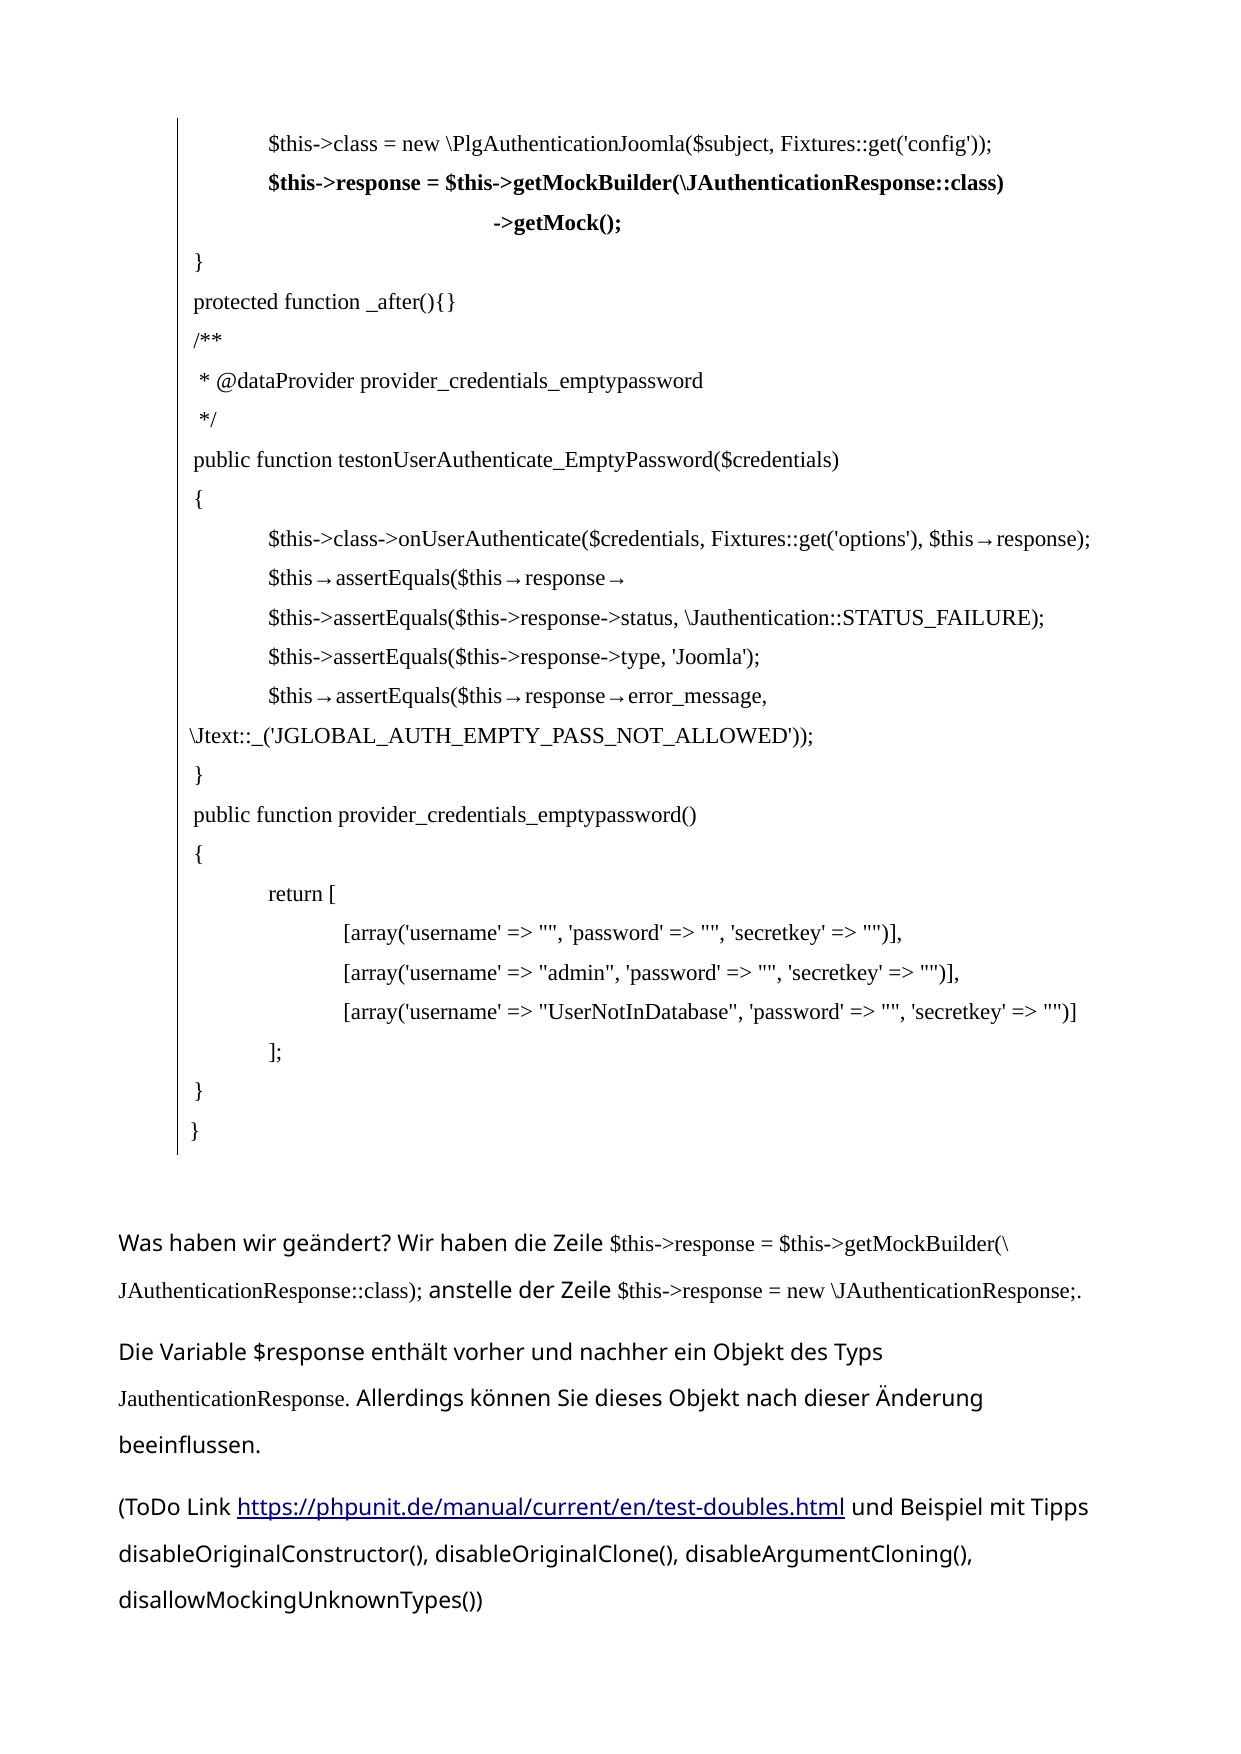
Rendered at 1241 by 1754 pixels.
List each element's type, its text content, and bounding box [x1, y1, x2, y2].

text Die Variable $response enthält vorher und nachher ein Objekt des Typs JauthenticationResponse. Allerdings können Sie dieses Objekt nach dieser Änderung beeinflussen. [118, 1336, 1122, 1461]
text Was haben wir geändert? Wir haben die Zeile $this->response = $this->getMockBuilder(\JAuthenticationResponse::class); anstelle der Zeile $this->response = new \JAuthenticationResponse;. [118, 1227, 1122, 1305]
text (ToDo Link https://phpunit.de/manual/current/en/test-doubles.html und Beispiel mit Tipps disableOriginalConstructor(), disableOriginalClone(), disableArgumentCloning(), disallowMockingUnknownTypes()) [118, 1491, 1122, 1616]
text $this->class = new \PlgAuthenticationJoomla($subject, Fixtures::get('config')); $this->response = $this->getMockBuilder(\JAuthenticationResponse::class) ->getMock(); } protected function _after(){} /** * @dataProvider provider_credentials_emptypassword */ public function testonUserAuthenticate_EmptyPassword($credentials) { $this->class->onUserAuthenticate($credentials, Fixtures::get('options'), $this→response); $this→assertEquals($this→response→ $this->assertEquals($this->response->status, \Jauthentication::STATUS_FAILURE); $this->assertEquals($this->response->type, 'Joomla'); $this→assertEquals($this→response→error_message, \Jtext::_('JGLOBAL_AUTH_EMPTY_PASS_NOT_ALLOWED')); } public function provider_credentials_emptypassword() { return [ [array('username' => "", 'password' => "", 'secretkey' => "")], [array('username' => "admin", 'password' => "", 'secretkey' => "")], [array('username' => "UserNotInDatabase", 'password' => "", 'secretkey' => "")] ]; } } [178, 118, 1122, 1155]
